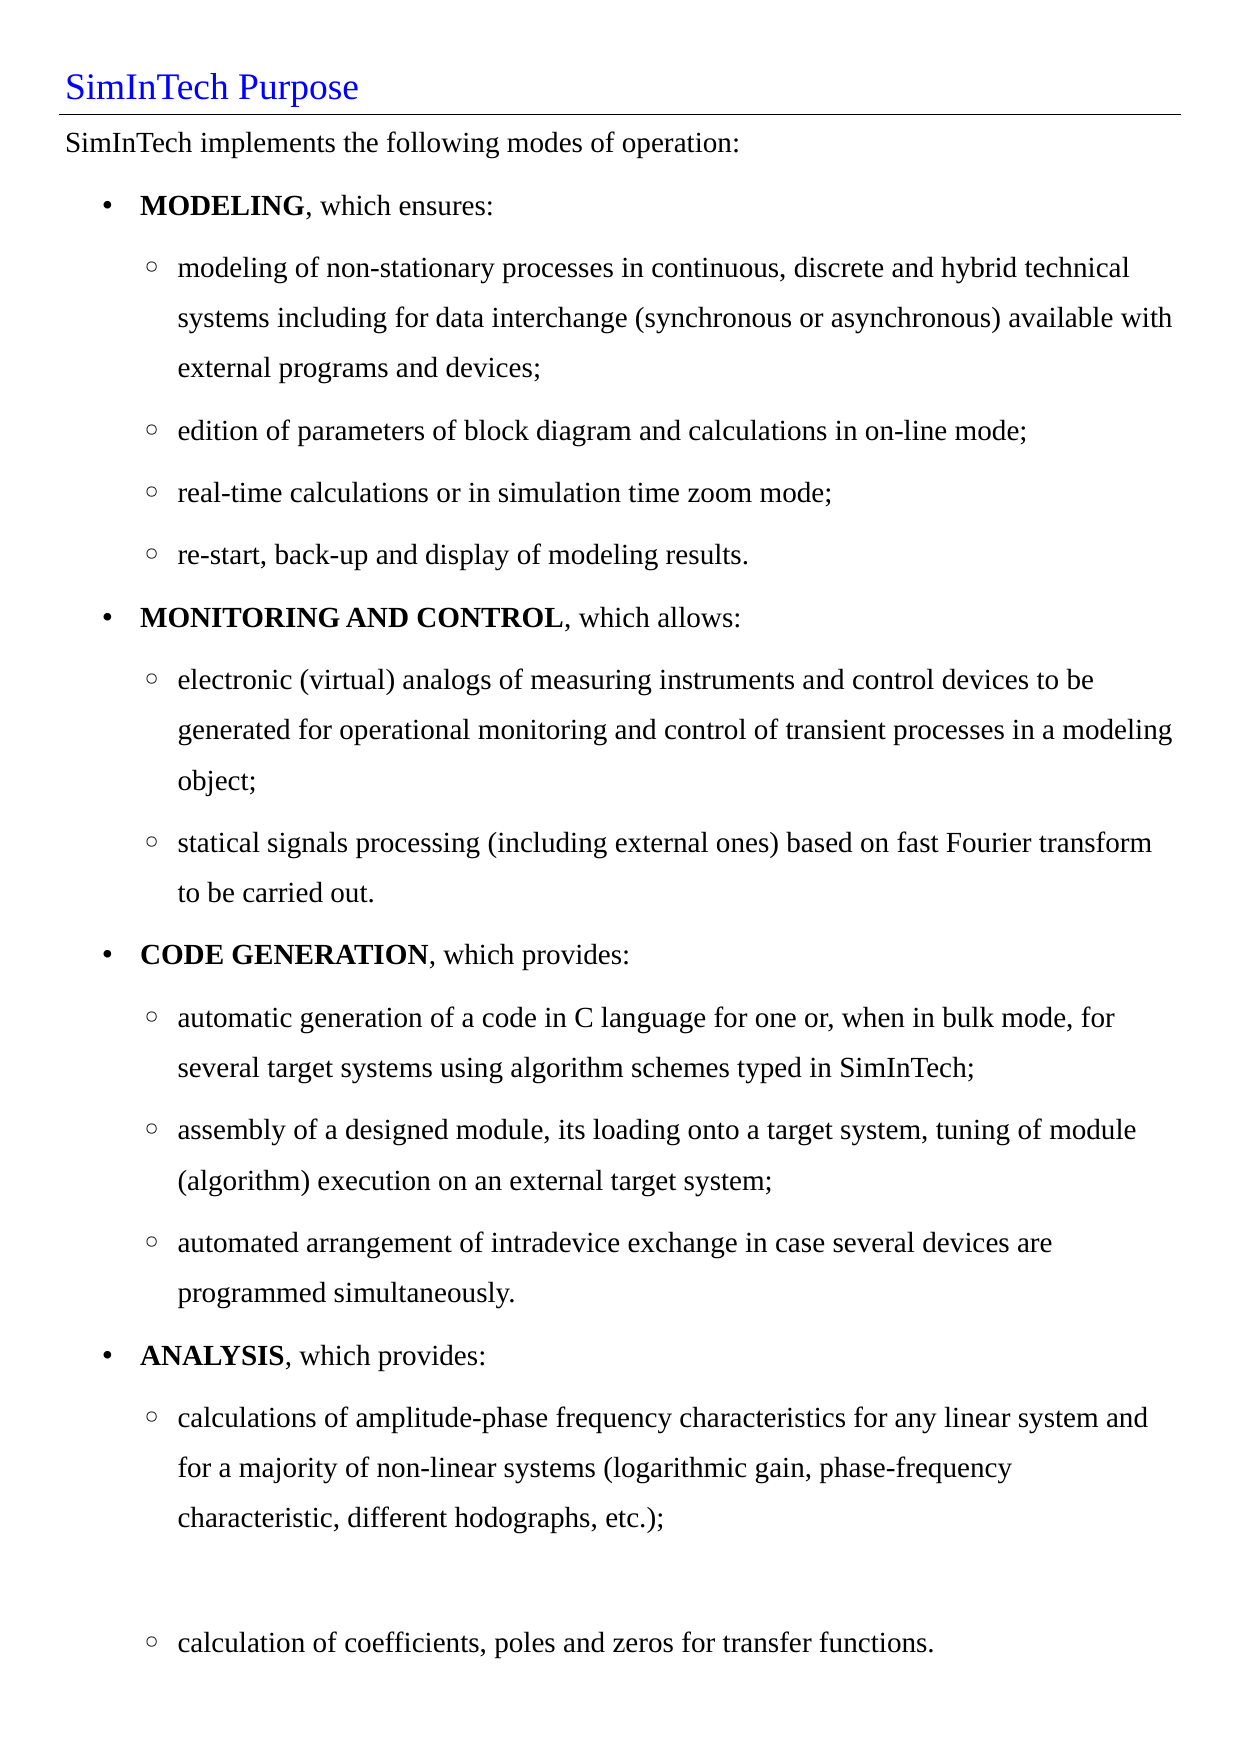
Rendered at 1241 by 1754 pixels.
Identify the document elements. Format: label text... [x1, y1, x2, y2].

table_header SimInTech Purpose [59, 59, 1181, 114]
table_cell SimInTech implements the following modes of operation: MODELING, which ensures: modeling of non-stationary processes in continuous, discrete and hybrid technical systems including for data interchange (synchronous or asynchronous) available with external programs and devices; edition of parameters of block diagram and calculations in on-line mode; real-time calculations or in simulation time zoom mode; re-start, back-up and display of modeling results. MONITORING AND CONTROL, which allows: electronic (virtual) analogs of measuring instruments and control devices to be generated for operational monitoring and control of transient processes in a modeling object; statical signals processing (including external ones) based on fast Fourier transform to be carried out. CODE GENERATION, which provides: automatic generation of a code in C language for one or, when in bulk mode, for several target systems using algorithm schemes typed in SimInTech; assembly of a designed module, its loading onto a target system, tuning of module (algorithm) execution on an external target system; automated arrangement of intradevice exchange in case several devices are programmed simultaneously. ANALYSIS, which provides: calculations of amplitude-phase frequency characteristics for any linear system and for a majority of non-linear systems (logarithmic gain, phase-frequency characteristic, different hodographs, etc.); calculation of coefficients, poles and zeros for transfer functions. OPTIMIZATION, which allows the following tasks to be solved: parametric optimization of the automatic control system and identification of experimental data; synthesis of optimal regulators and optimal control in multicriteron setting in case of available restrictions for values of dynamic variables, control actions, parameters of automatic control system elements, performance functionals. SYNTHESIS, which allows: regulators with preset characteristics to be synthesized using the frequency and root methods. Note: presently (May, 2013) modes ANALYSIS, OPTIMIZATION and SYNTHESIS are under internal testing and unavailable for the distributed version of SimInTech. [59, 115, 1181, 1670]
